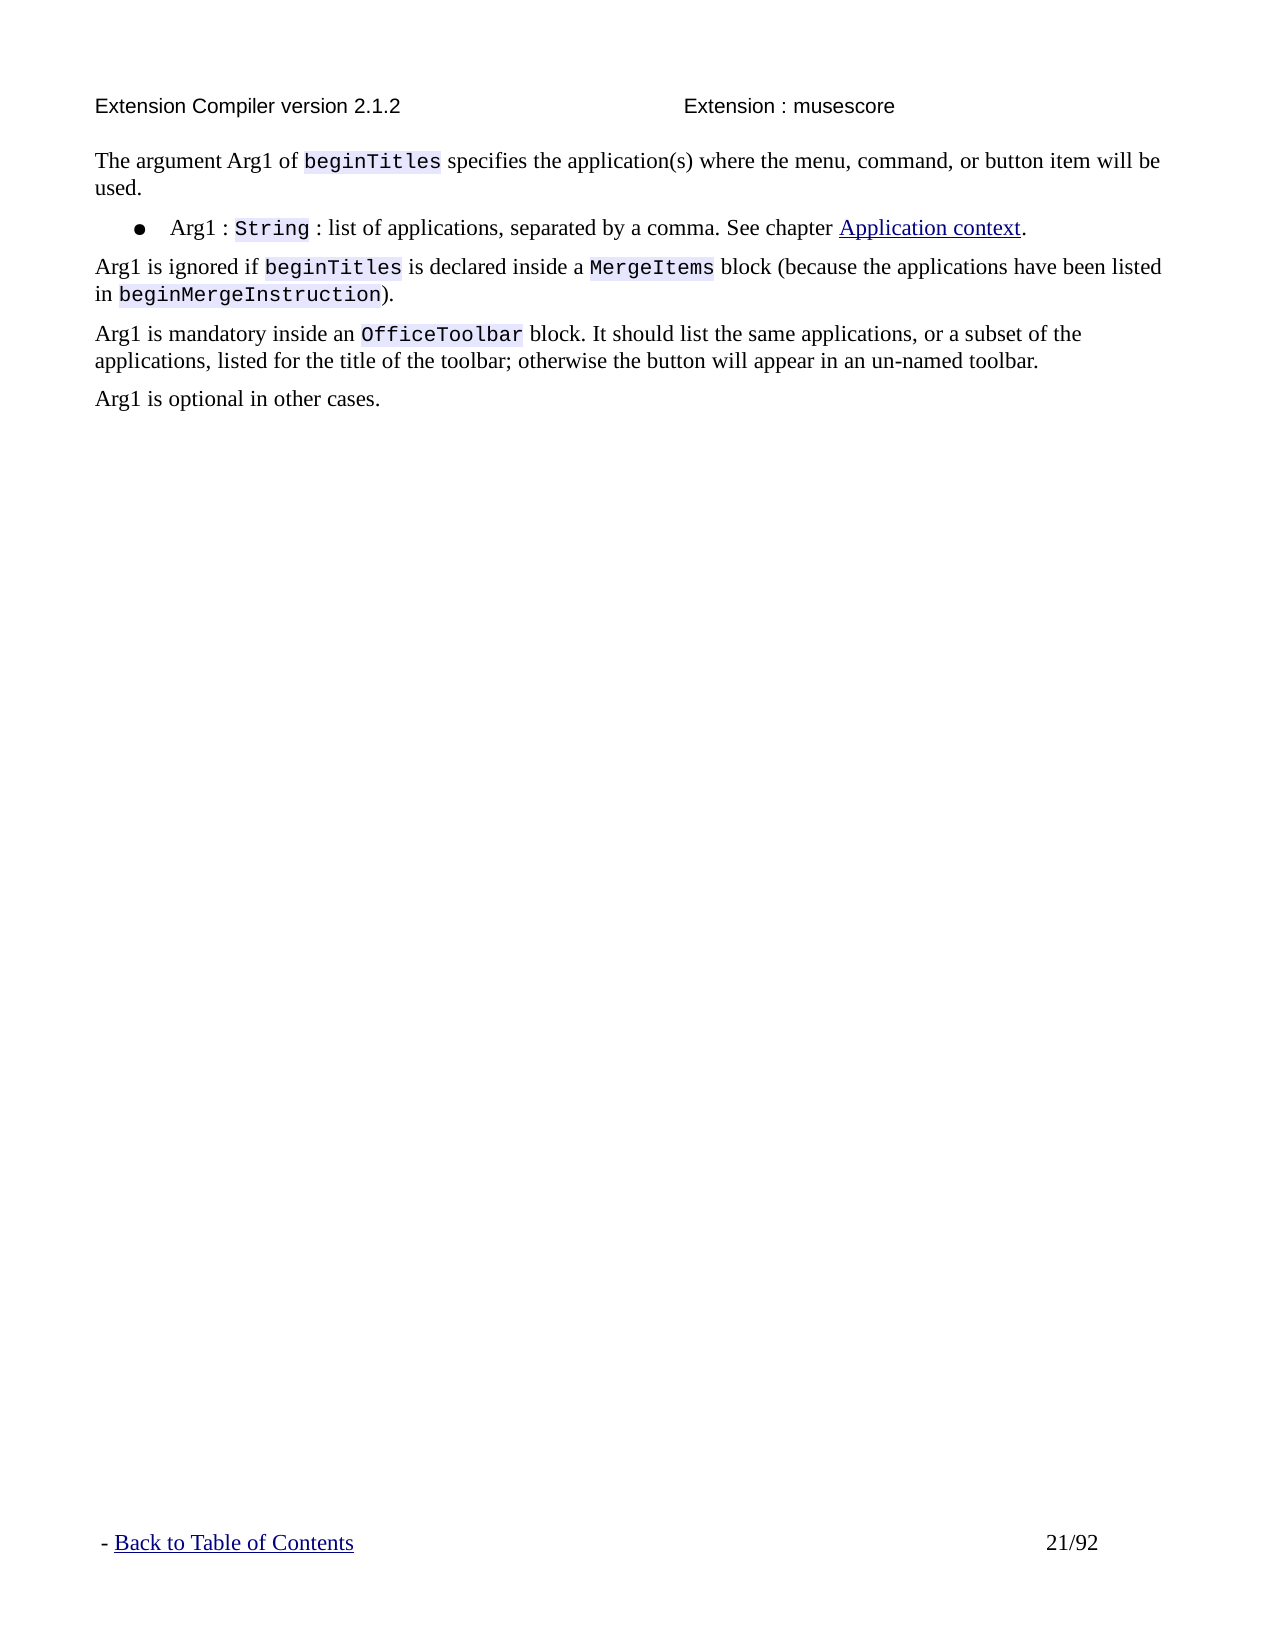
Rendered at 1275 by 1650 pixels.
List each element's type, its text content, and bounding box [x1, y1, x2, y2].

text Arg1 is mandatory inside an OfficeToolbar block. It should list the same applications, or a subset of the applications, listed for the title of the toolbar; otherwise the button will appear in an un-named toolbar. [94, 321, 1181, 373]
text Arg1 is optional in other cases. [94, 386, 1181, 411]
text Arg1 is ignored if beginTitles is declared inside a MergeItems block (because the applications have been listed in beginMergeInstruction). [94, 254, 1181, 308]
list Arg1 : String : list of applications, separated by a comma. See chapter Application context. [132, 214, 1181, 242]
text The argument Arg1 of beginTitles specifies the application(s) where the menu, command, or button item will be used. [94, 147, 1181, 200]
